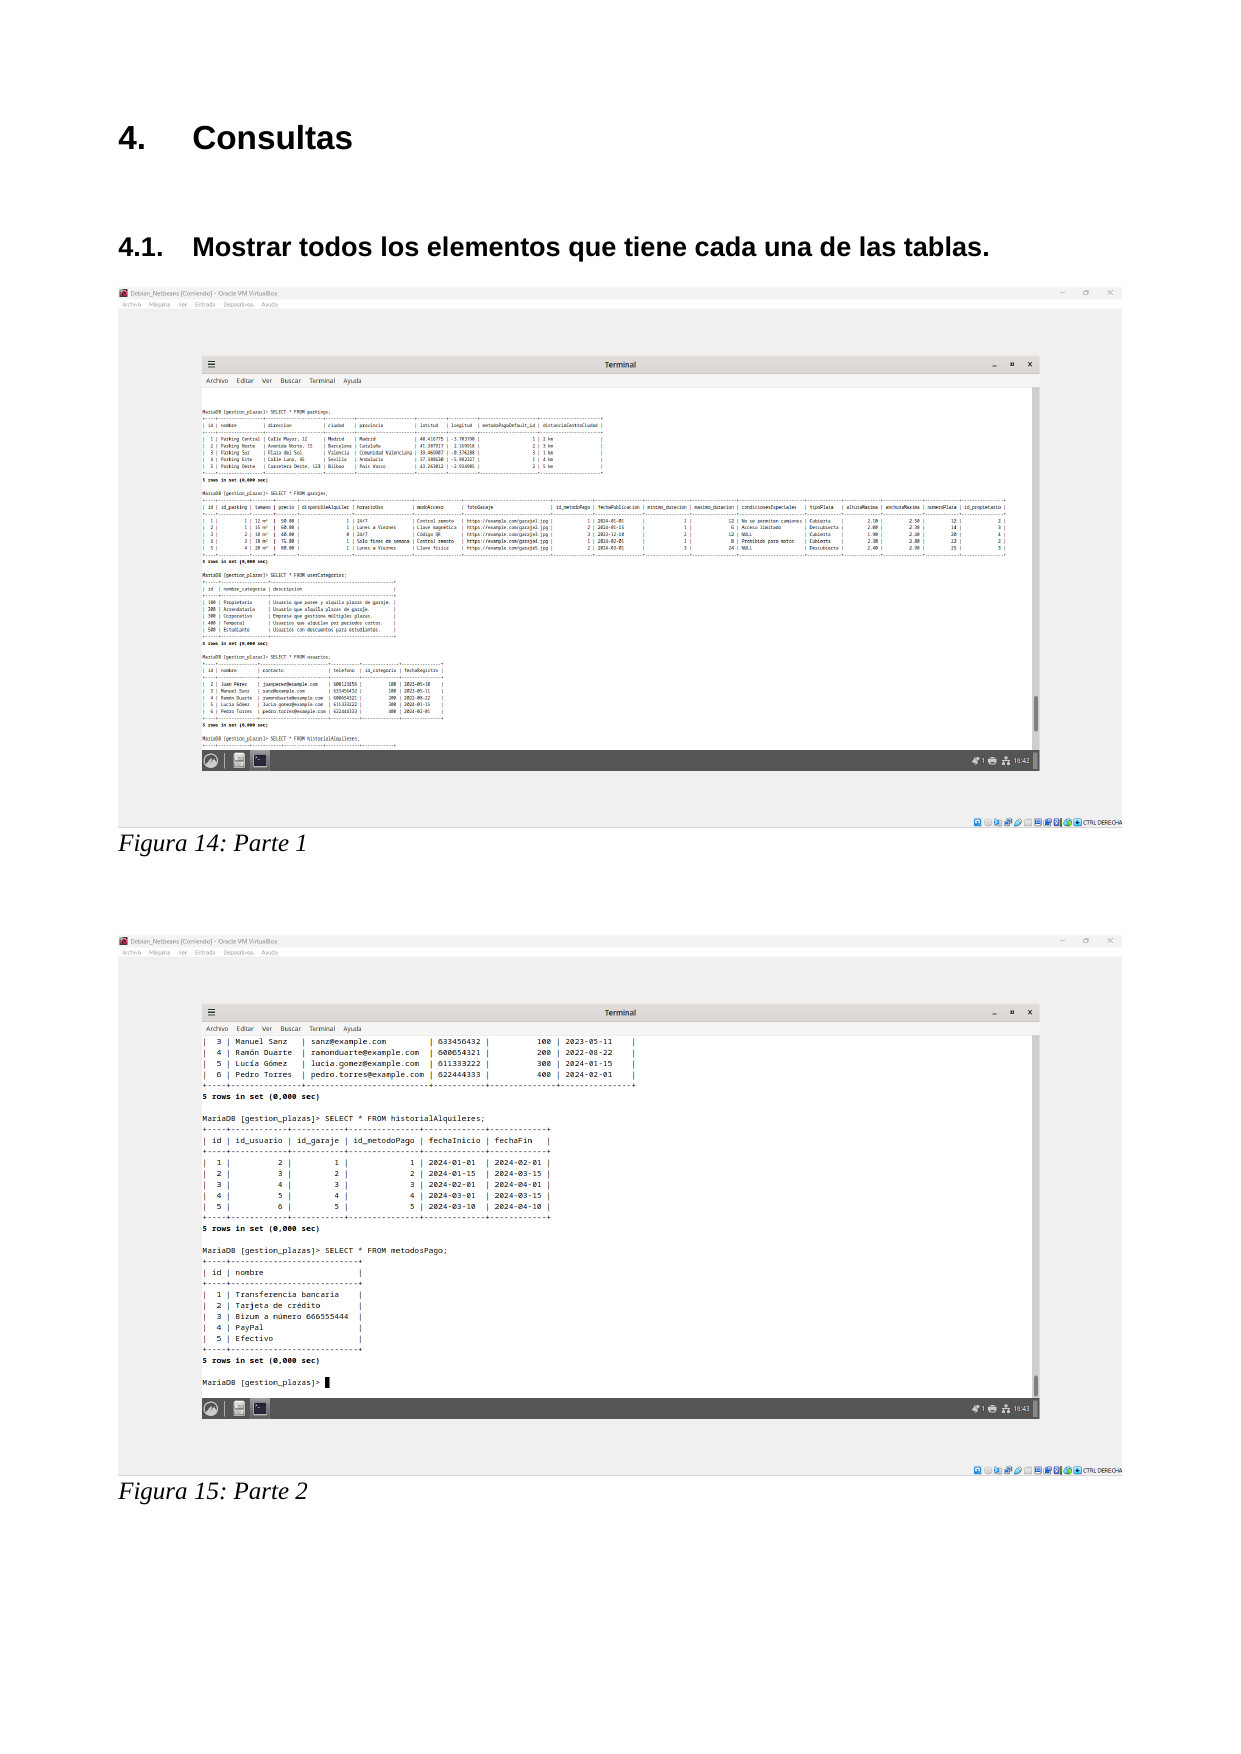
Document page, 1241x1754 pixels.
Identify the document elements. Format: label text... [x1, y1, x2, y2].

picture [118, 287, 1123, 828]
text Figura 14: Parte 1 [118, 828, 1122, 857]
subtitle Mostrar todos los elementos que tiene cada una de las tablas. [118, 231, 1122, 262]
picture [118, 935, 1123, 1476]
subtitle Consultas [118, 118, 1122, 157]
text Figura 15: Parte 2 [118, 1476, 1122, 1504]
